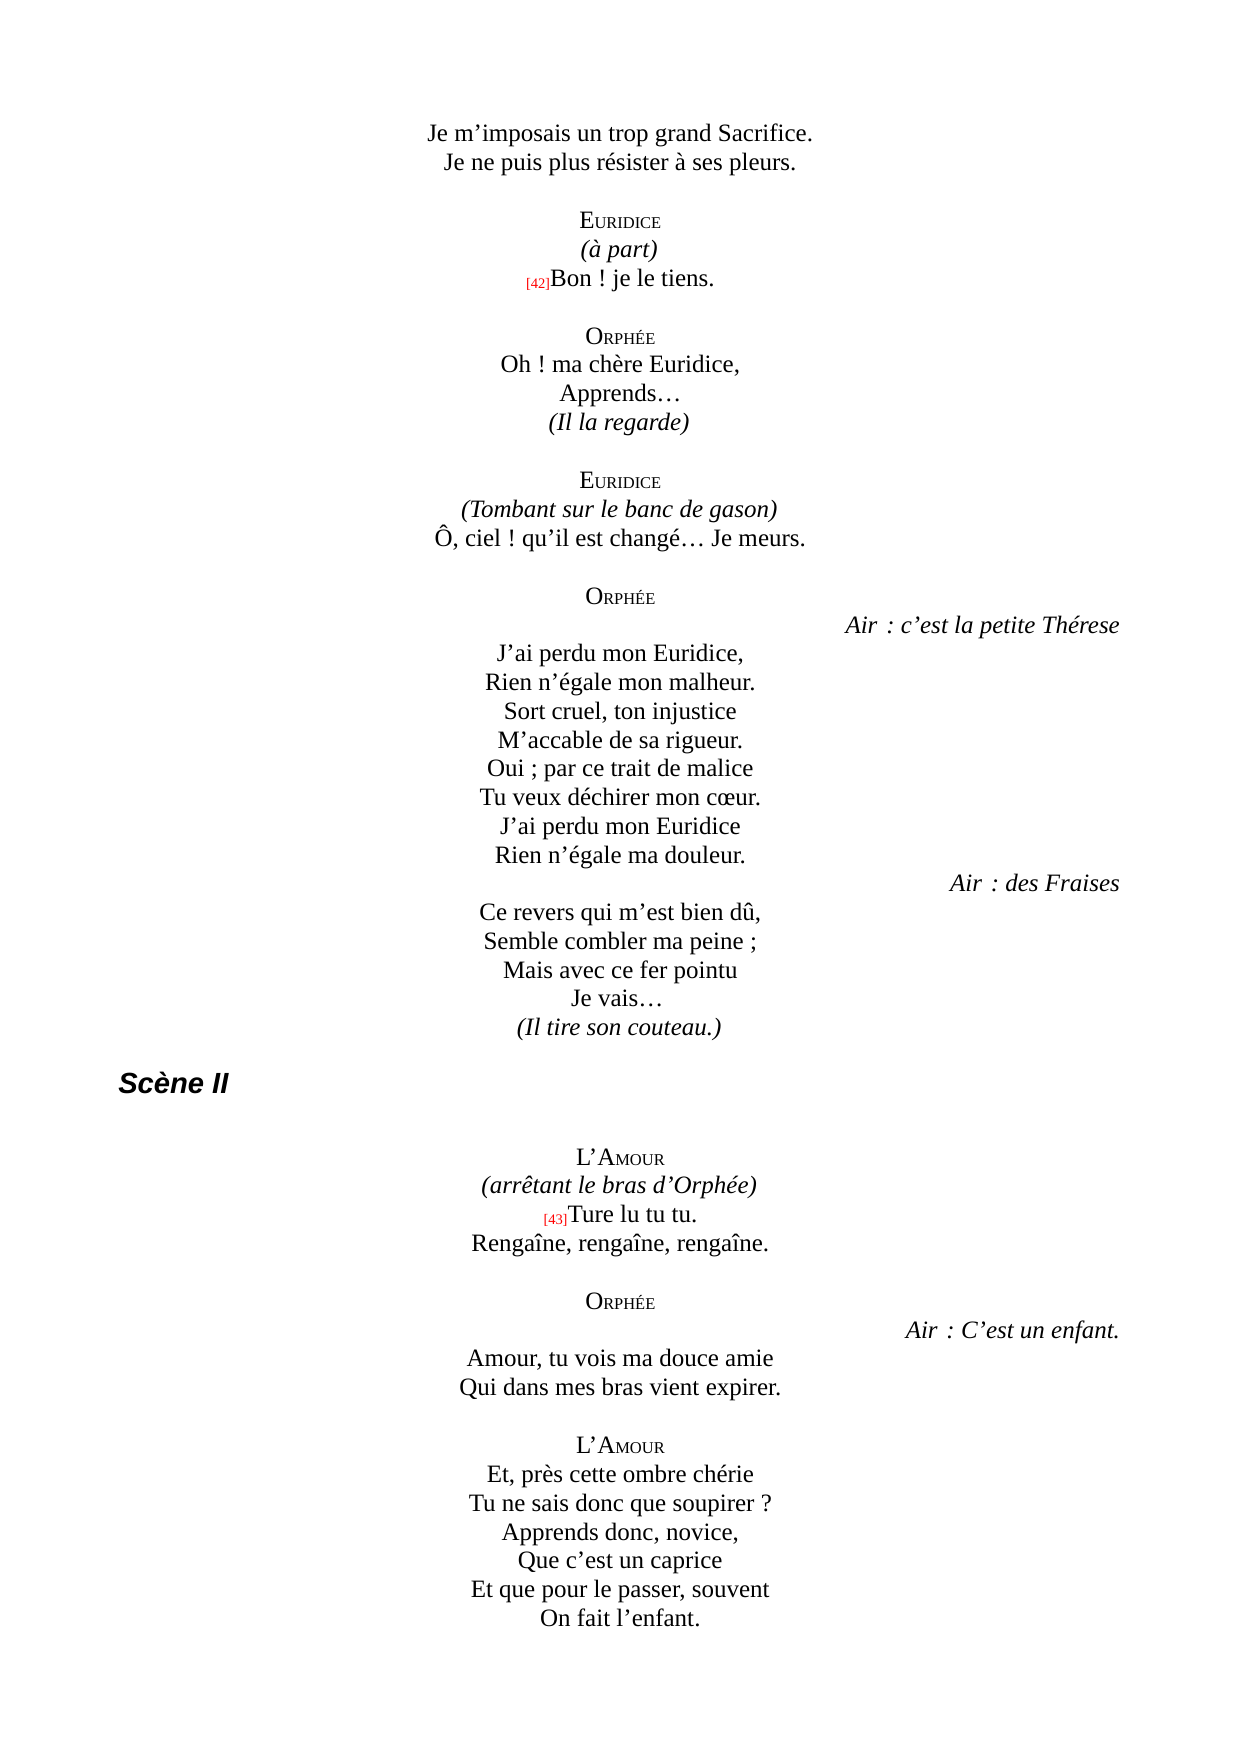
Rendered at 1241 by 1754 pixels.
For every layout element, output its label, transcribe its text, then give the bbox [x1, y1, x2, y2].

text On fait l’enfant. [118, 1603, 1122, 1632]
text Orphée [118, 1286, 1122, 1315]
subtitle Scène II [118, 1066, 1122, 1099]
text Tu ne sais donc que soupirer ? [118, 1488, 1122, 1517]
text Oh ! ma chère Euridice, [118, 349, 1122, 378]
text Rengaîne, rengaîne, rengaîne. [118, 1228, 1122, 1257]
text Orphée [118, 581, 1122, 610]
text Apprends… [118, 378, 1122, 407]
text Je m’imposais un trop grand Sacrifice. [118, 118, 1122, 147]
text Je ne puis plus résister à ses pleurs. [118, 147, 1122, 176]
text Amour, tu vois ma douce amie [118, 1343, 1122, 1372]
text (Tombant sur le banc de gason) [118, 494, 1122, 523]
text L’Amour [118, 1142, 1122, 1170]
text M’accable de sa rigueur. [118, 725, 1122, 753]
text [42]Bon ! je le tiens. [118, 263, 1122, 291]
text L’Amour [118, 1431, 1122, 1459]
text (arrêtant le bras d’Orphée) [118, 1170, 1122, 1199]
text Rien n’égale ma douleur. [118, 840, 1122, 868]
text Mais avec ce fer pointu [118, 955, 1122, 983]
text Sort cruel, ton injustice [118, 696, 1122, 725]
text Oui ; par ce trait de malice [118, 753, 1122, 782]
text [43]Ture lu tu tu. [118, 1199, 1122, 1228]
text (à part) [118, 234, 1122, 263]
text Je vais… [118, 983, 1122, 1012]
text Air : C’est un enfant. [118, 1315, 1122, 1343]
text Rien n’égale mon malheur. [118, 667, 1122, 696]
text (Il tire son couteau.) [118, 1012, 1122, 1041]
text Orphée [118, 321, 1122, 349]
text Tu veux déchirer mon cœur. [118, 782, 1122, 811]
text Ô, ciel ! qu’il est changé… Je meurs. [118, 523, 1122, 552]
text Apprends donc, novice, [118, 1517, 1122, 1546]
text Air : des Fraises [118, 868, 1122, 897]
text Euridice [118, 205, 1122, 234]
text (Il la regarde) [118, 407, 1122, 436]
text Et que pour le passer, souvent [118, 1574, 1122, 1603]
text Qui dans mes bras vient expirer. [118, 1372, 1122, 1401]
text Ce revers qui m’est bien dû, [118, 897, 1122, 926]
text J’ai perdu mon Euridice, [118, 638, 1122, 667]
text J’ai perdu mon Euridice [118, 811, 1122, 840]
text Que c’est un caprice [118, 1546, 1122, 1574]
text Semble combler ma peine ; [118, 926, 1122, 955]
text Euridice [118, 465, 1122, 494]
text Air : c’est la petite Thérese [118, 610, 1122, 638]
text Et, près cette ombre chérie [118, 1459, 1122, 1488]
